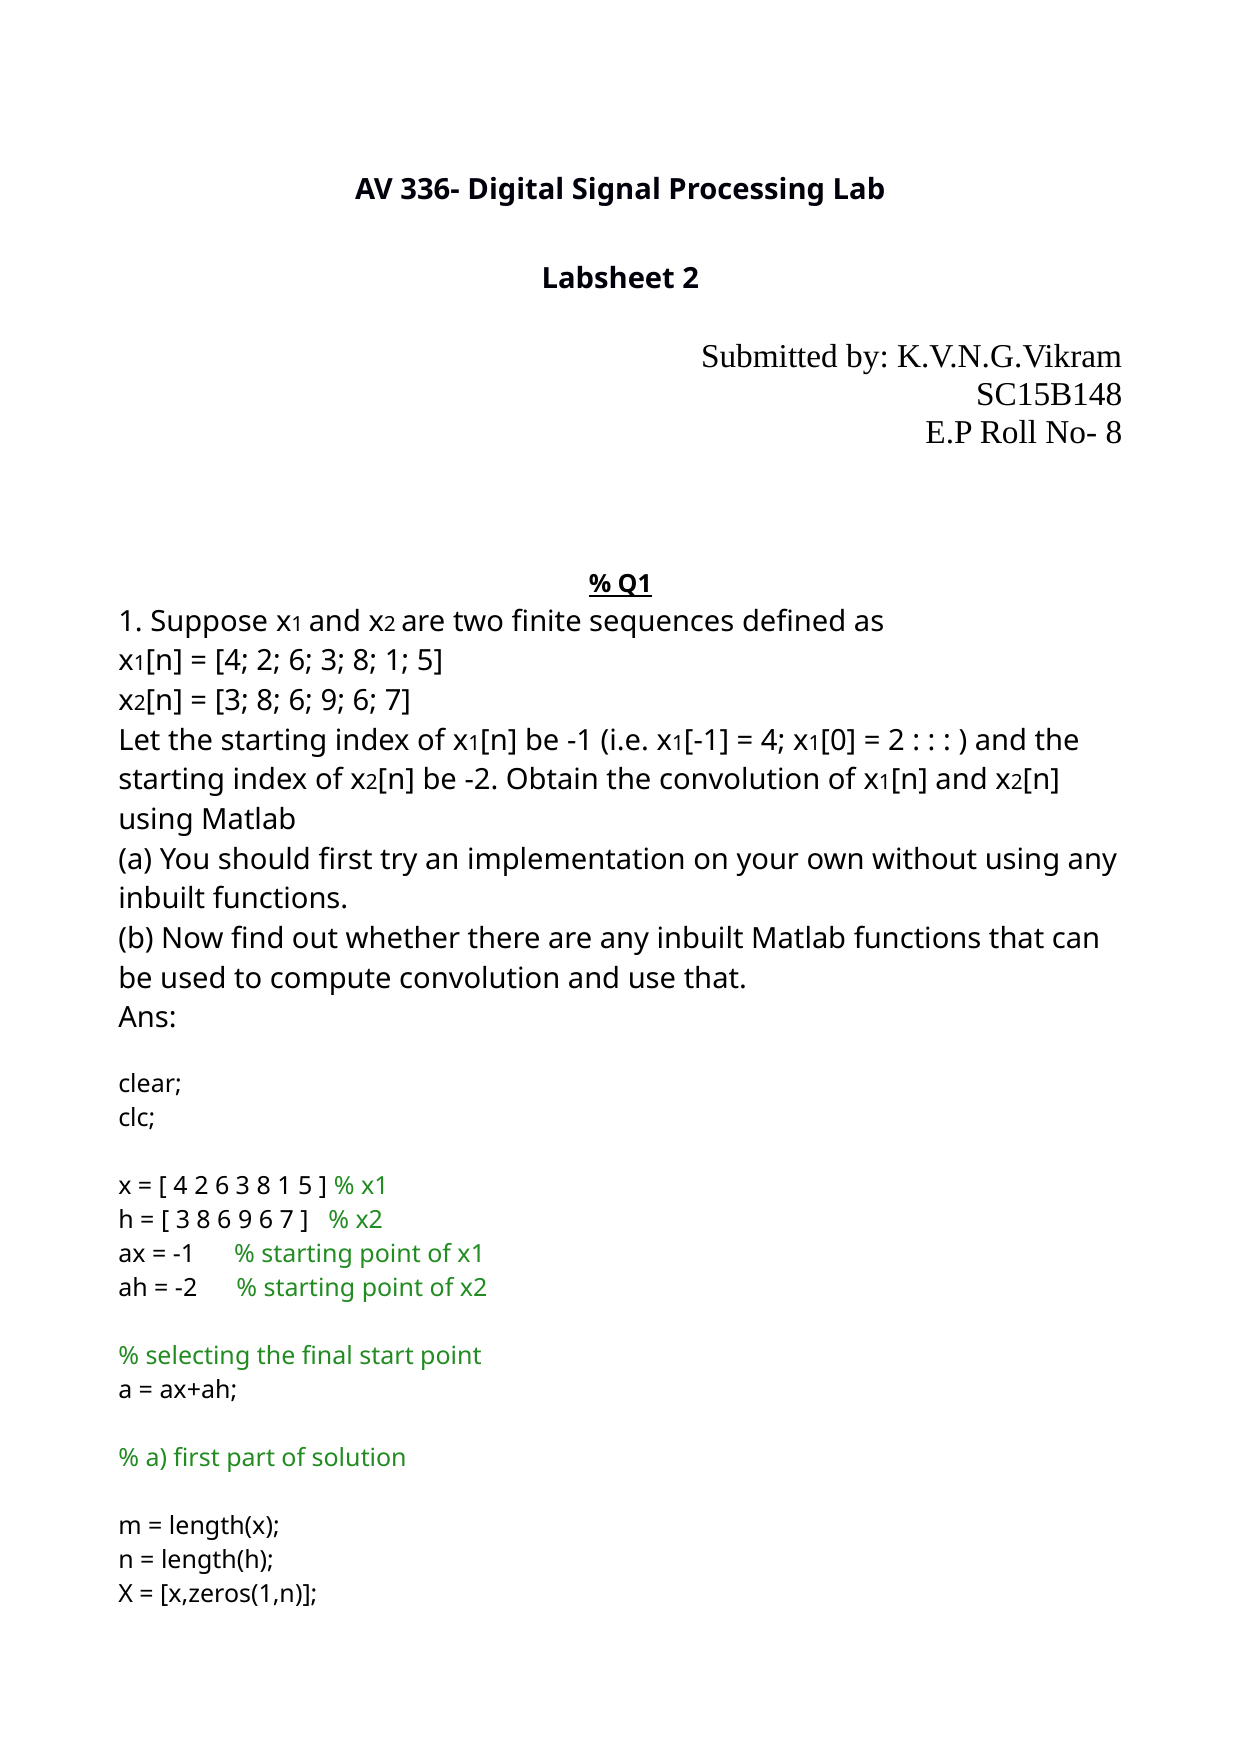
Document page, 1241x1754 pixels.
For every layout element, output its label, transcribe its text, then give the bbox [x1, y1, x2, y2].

text x1[n] = [4; 2; 6; 3; 8; 1; 5] [118, 639, 1122, 679]
text Submitted by: K.V.N.G.Vikram [118, 336, 1122, 374]
subtitle AV 336- Digital Signal Processing Lab [118, 168, 1122, 208]
text X = [x,zeros(1,n)]; [118, 1576, 1122, 1610]
text (a) You should first try an implementation on your own without using any inbuilt functions. [118, 838, 1122, 917]
text SC15B148 [118, 374, 1122, 412]
text h = [ 3 8 6 9 6 7 ] % x2 [118, 1201, 1122, 1236]
text x = [ 4 2 6 3 8 1 5 ] % x1 [118, 1167, 1122, 1201]
text Ans: [118, 997, 1122, 1036]
text (b) Now find out whether there are any inbuilt Matlab functions that can be used to compute convolution and use that. [118, 917, 1122, 997]
text Let the starting index of x1[n] be -1 (i.e. x1[-1] = 4; x1[0] = 2 : : : ) and the starting index of x2[n] be -2. Obtain the convolution of x1[n] and x2[n] using Matlab [118, 719, 1122, 838]
text E.P Roll No- 8 [118, 412, 1122, 451]
text ah = -2 % starting point of x2 [118, 1269, 1122, 1304]
text a = ax+ah; [118, 1372, 1122, 1406]
text n = length(h); [118, 1542, 1122, 1576]
text clear; [118, 1065, 1122, 1099]
text % Q1 [118, 566, 1122, 600]
subtitle Labsheet 2 [118, 258, 1122, 297]
text x2[n] = [3; 8; 6; 9; 6; 7] [118, 679, 1122, 719]
text 1. Suppose x1 and x2 are two finite sequences defined as [118, 600, 1122, 639]
text m = length(x); [118, 1508, 1122, 1542]
text % a) first part of solution [118, 1440, 1122, 1474]
text clc; [118, 1099, 1122, 1133]
text % selecting the final start point [118, 1338, 1122, 1372]
text ax = -1 % starting point of x1 [118, 1236, 1122, 1269]
